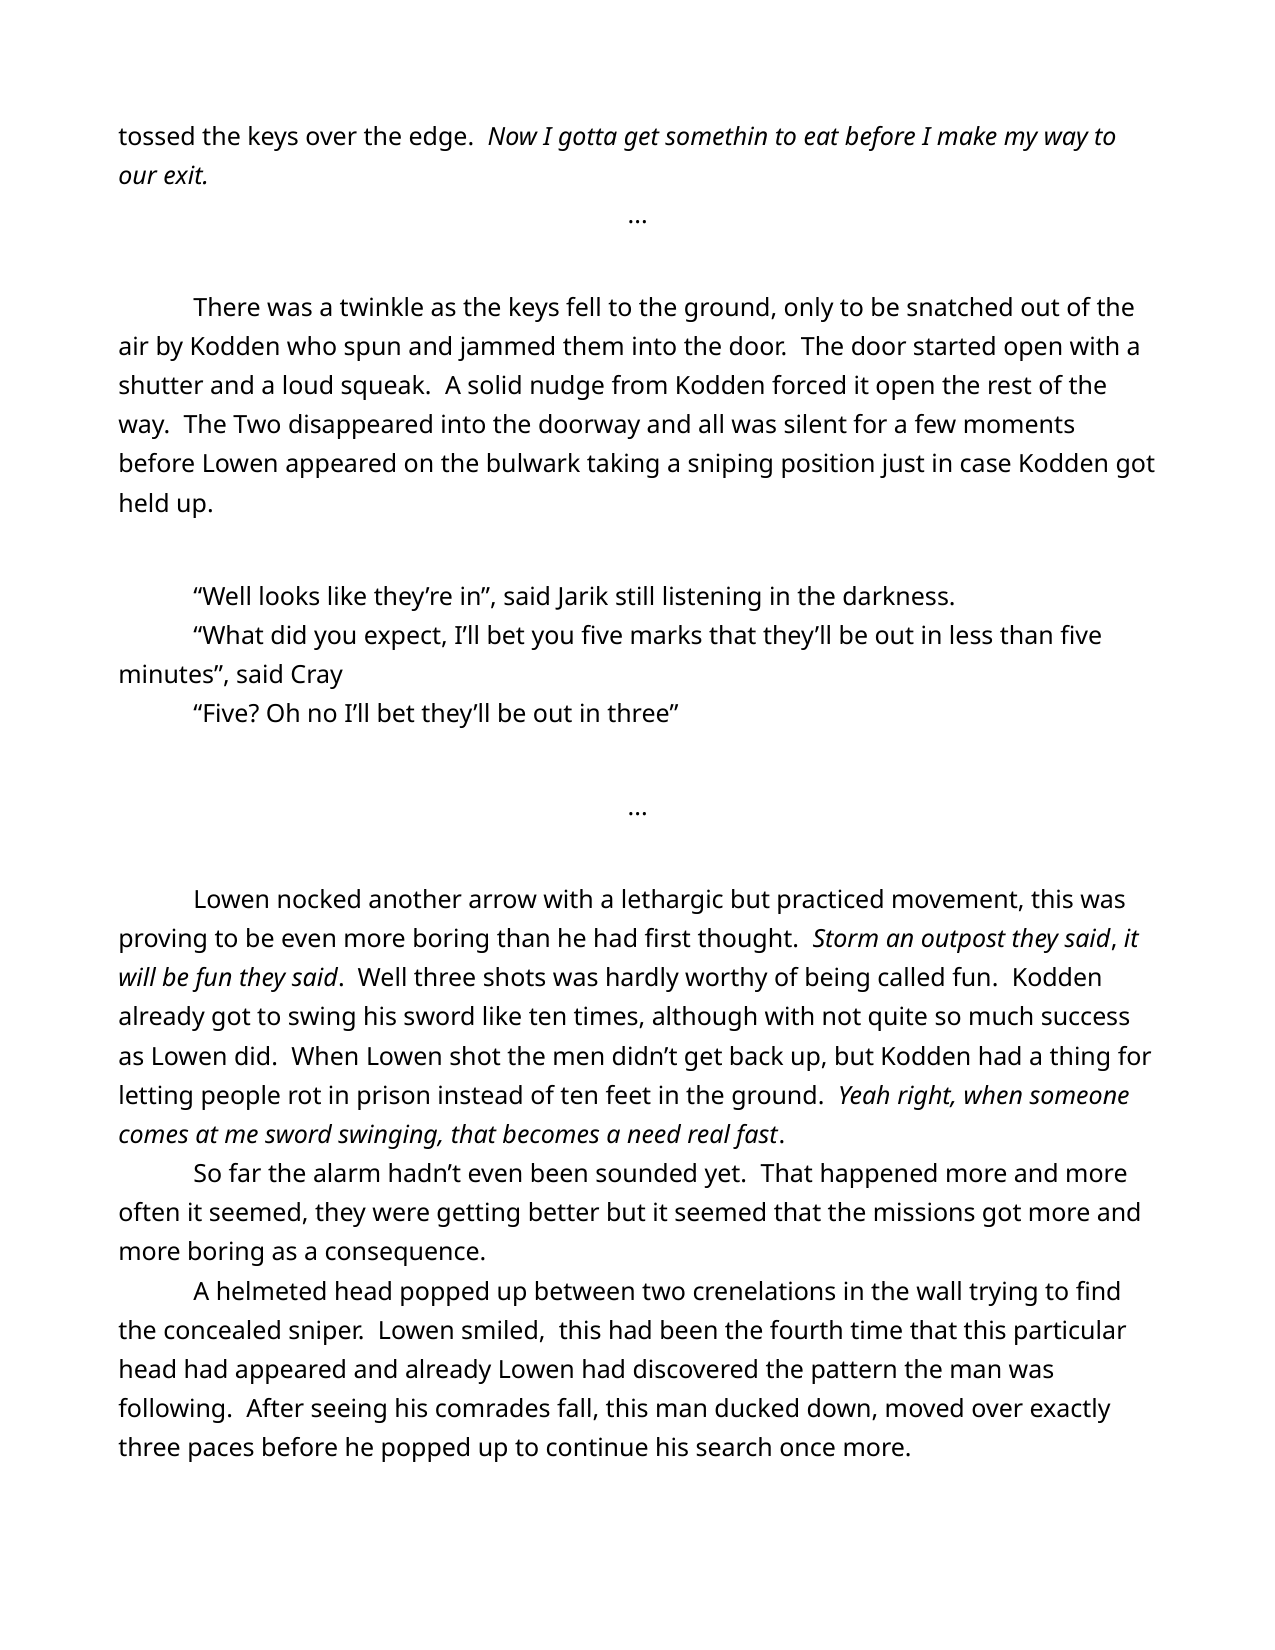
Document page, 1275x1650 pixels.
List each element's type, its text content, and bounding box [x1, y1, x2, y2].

text ... [118, 196, 1157, 231]
text “Well looks like they’re in”, said Jarik still listening in the darkness. [118, 578, 1157, 612]
text A helmeted head popped up between two crenelations in the wall trying to find the concealed sniper. Lowen smiled, this had been the fourth time that this particular head had appeared and already Lowen had discovered the pattern the man was following. After seeing his comrades fall, this man ducked down, moved over exactly three paces before he popped up to continue his search once more. [118, 1273, 1157, 1464]
text Lowen nocked another arrow with a lethargic but practiced movement, this was proving to be even more boring than he had first thought. Storm an outpost they said, it will be fun they said. Well three shots was hardly worthy of being called fun. Kodden already got to swing his sword like ten times, although with not quite so much success as Lowen did. When Lowen shot the men didn’t get back up, but Kodden had a thing for letting people rot in prison instead of ten feet in the ground. Yeah right, when someone comes at me sword swinging, that becomes a need real fast. [118, 881, 1157, 1151]
text “Five? Oh no I’ll bet they’ll be out in three” [118, 696, 1157, 730]
text “What did you expect, I’ll bet you five marks that they’ll be out in less than five minutes”, said Cray [118, 617, 1157, 691]
text ... [118, 788, 1157, 823]
text So far the alarm hadn’t even been sounded yet. That happened more and more often it seemed, they were getting better but it seemed that the missions got more and more boring as a consequence. [118, 1156, 1157, 1268]
text tossed the keys over the edge. Now I gotta get somethin to eat before I make my way to our exit. [118, 118, 1157, 191]
text There was a twinkle as the keys fell to the ground, only to be snatched out of the air by Kodden who spun and jammed them into the door. The door started open with a shutter and a loud squeak. A solid nudge from Kodden forced it open the rest of the way. The Two disappeared into the doorway and all was silent for a few moments before Lowen appeared on the bulwark taking a sniping position just in case Kodden got held up. [118, 289, 1157, 519]
